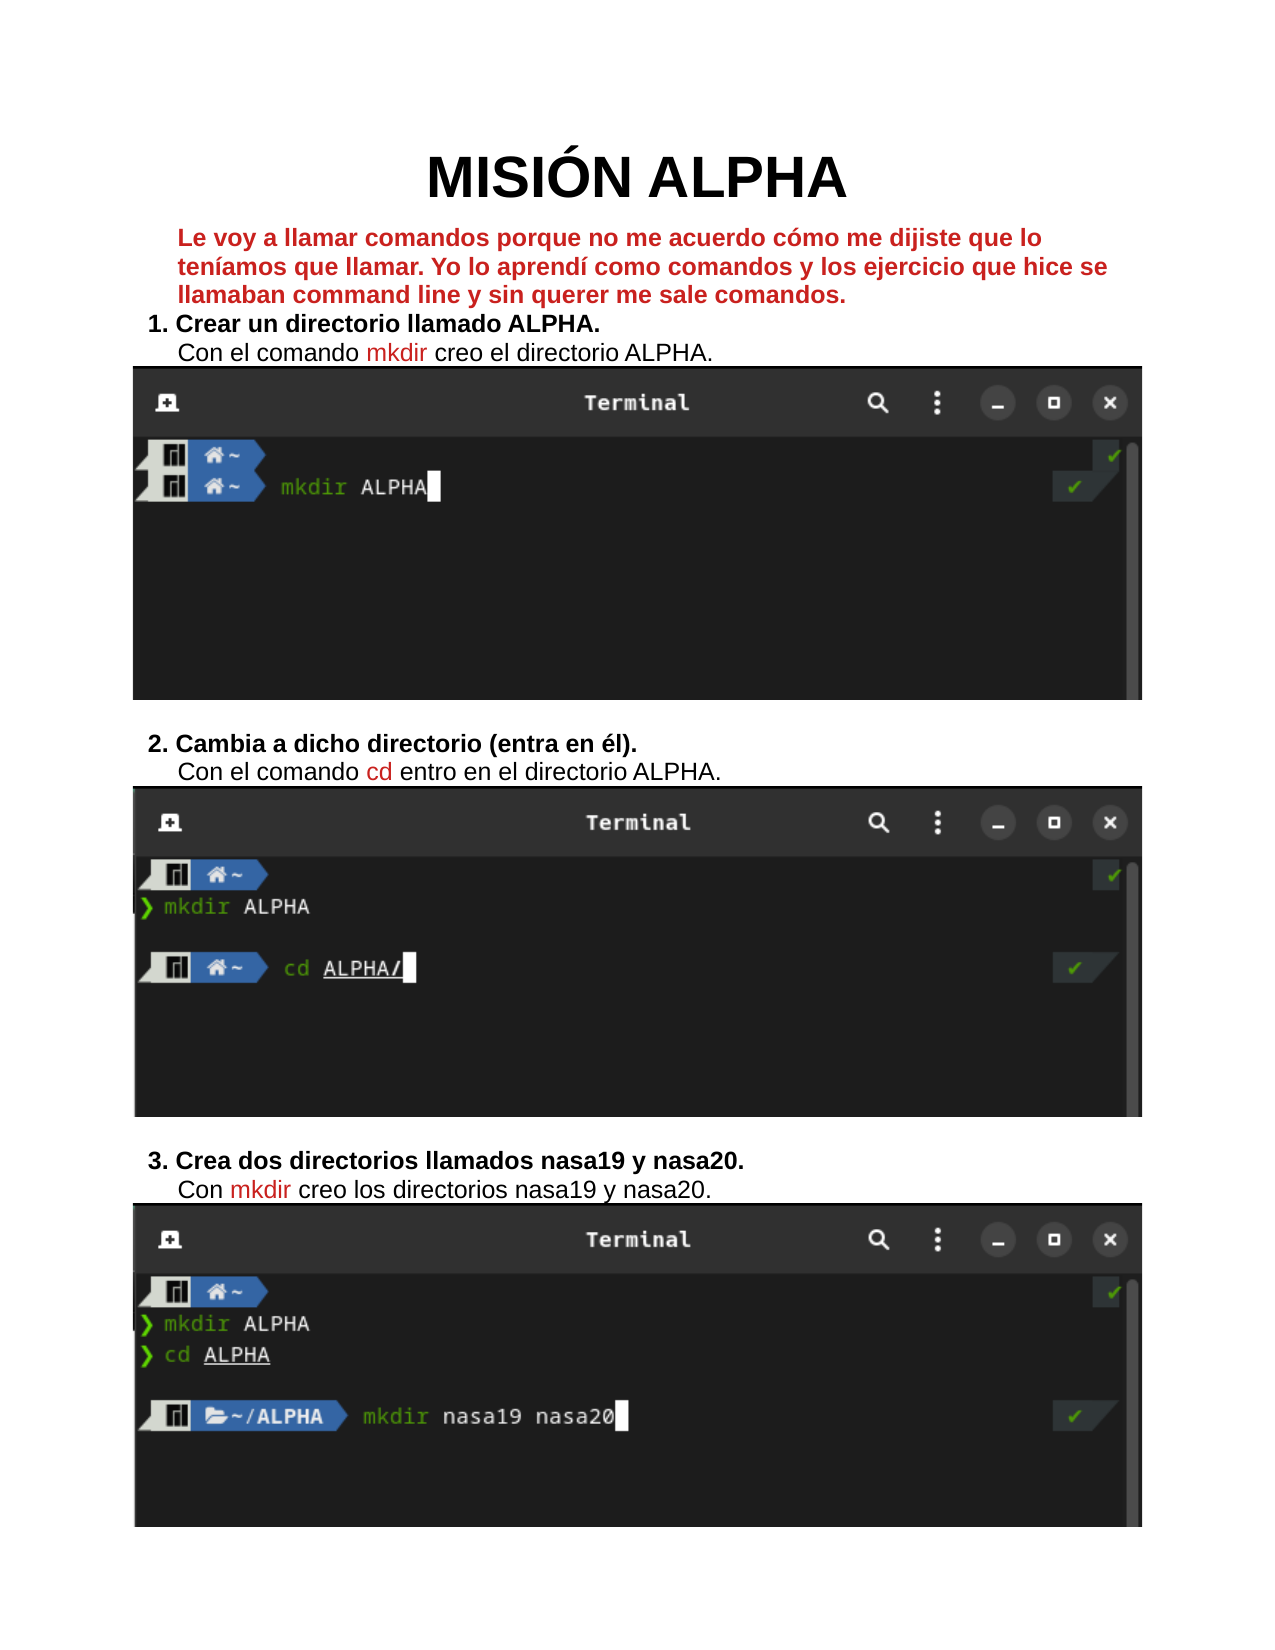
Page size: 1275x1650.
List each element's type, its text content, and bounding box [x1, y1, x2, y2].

list Con el comando cd entro en el directorio ALPHA. [148, 757, 1157, 786]
list Cambia a dicho directorio (entra en él). [148, 729, 1157, 757]
list Le voy a llamar comandos porque no me acuerdo cómo me dijiste que lo teníamos que llamar. Yo lo aprendí como comandos y los ejercicio que hice se llamaban command line y sin querer me sale comandos. [148, 223, 1157, 309]
list Con mkdir creo los directorios nasa19 y nasa20. [148, 1174, 1157, 1203]
picture [132, 366, 1143, 700]
list Con el comando mkdir creo el directorio ALPHA. [148, 338, 1157, 366]
picture [132, 786, 1143, 1117]
list Crear un directorio llamado ALPHA. [148, 309, 1157, 338]
subtitle MISIÓN ALPHA [118, 143, 1157, 210]
picture [132, 1203, 1143, 1527]
list Crea dos directorios llamados nasa19 y nasa20. [148, 1146, 1157, 1174]
